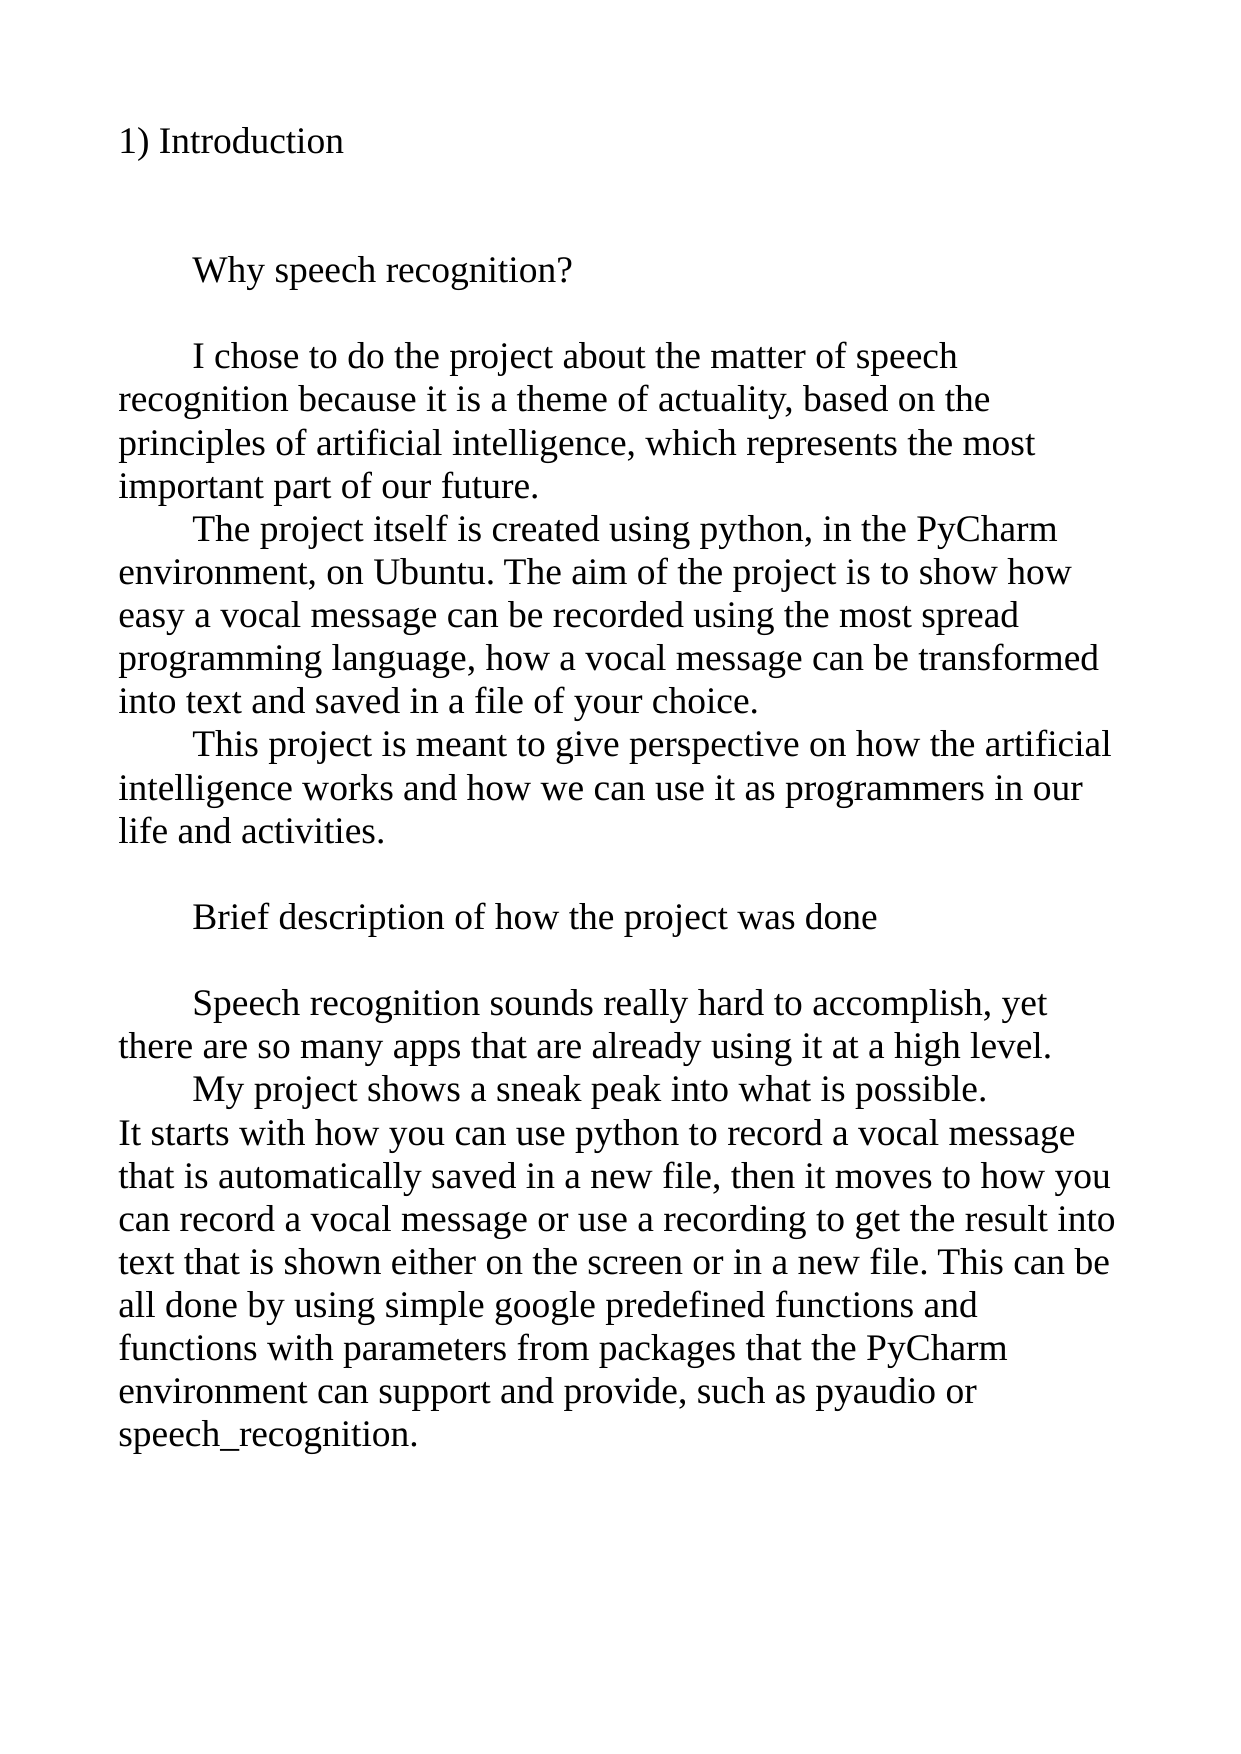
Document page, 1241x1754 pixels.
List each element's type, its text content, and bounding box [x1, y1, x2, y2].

text I chose to do the project about the matter of speech recognition because it is a theme of actuality, based on the principles of artificial intelligence, which represents the most important part of our future. [118, 334, 1122, 506]
text This project is meant to give perspective on how the artificial intelligence works and how we can use it as programmers in our life and activities. [118, 722, 1122, 851]
text My project shows a sneak peak into what is possible. [118, 1067, 1122, 1110]
text Speech recognition sounds really hard to accomplish, yet there are so many apps that are already using it at a high level. [118, 981, 1122, 1067]
text It starts with how you can use python to record a vocal message that is automatically saved in a new file, then it moves to how you can record a vocal message or use a recording to get the result into text that is shown either on the screen or in a new file. This can be all done by using simple google predefined functions and functions with parameters from packages that the PyCharm environment can support and provide, such as pyaudio or speech_recognition. [118, 1110, 1122, 1455]
text The project itself is created using python, in the PyCharm environment, on Ubuntu. The aim of the project is to show how easy a vocal message can be recorded using the most spread programming language, how a vocal message can be transformed into text and saved in a file of your choice. [118, 506, 1122, 722]
text Brief description of how the project was done [118, 894, 1122, 937]
text 1) Introduction [118, 118, 1122, 161]
text Why speech recognition? [118, 247, 1122, 291]
